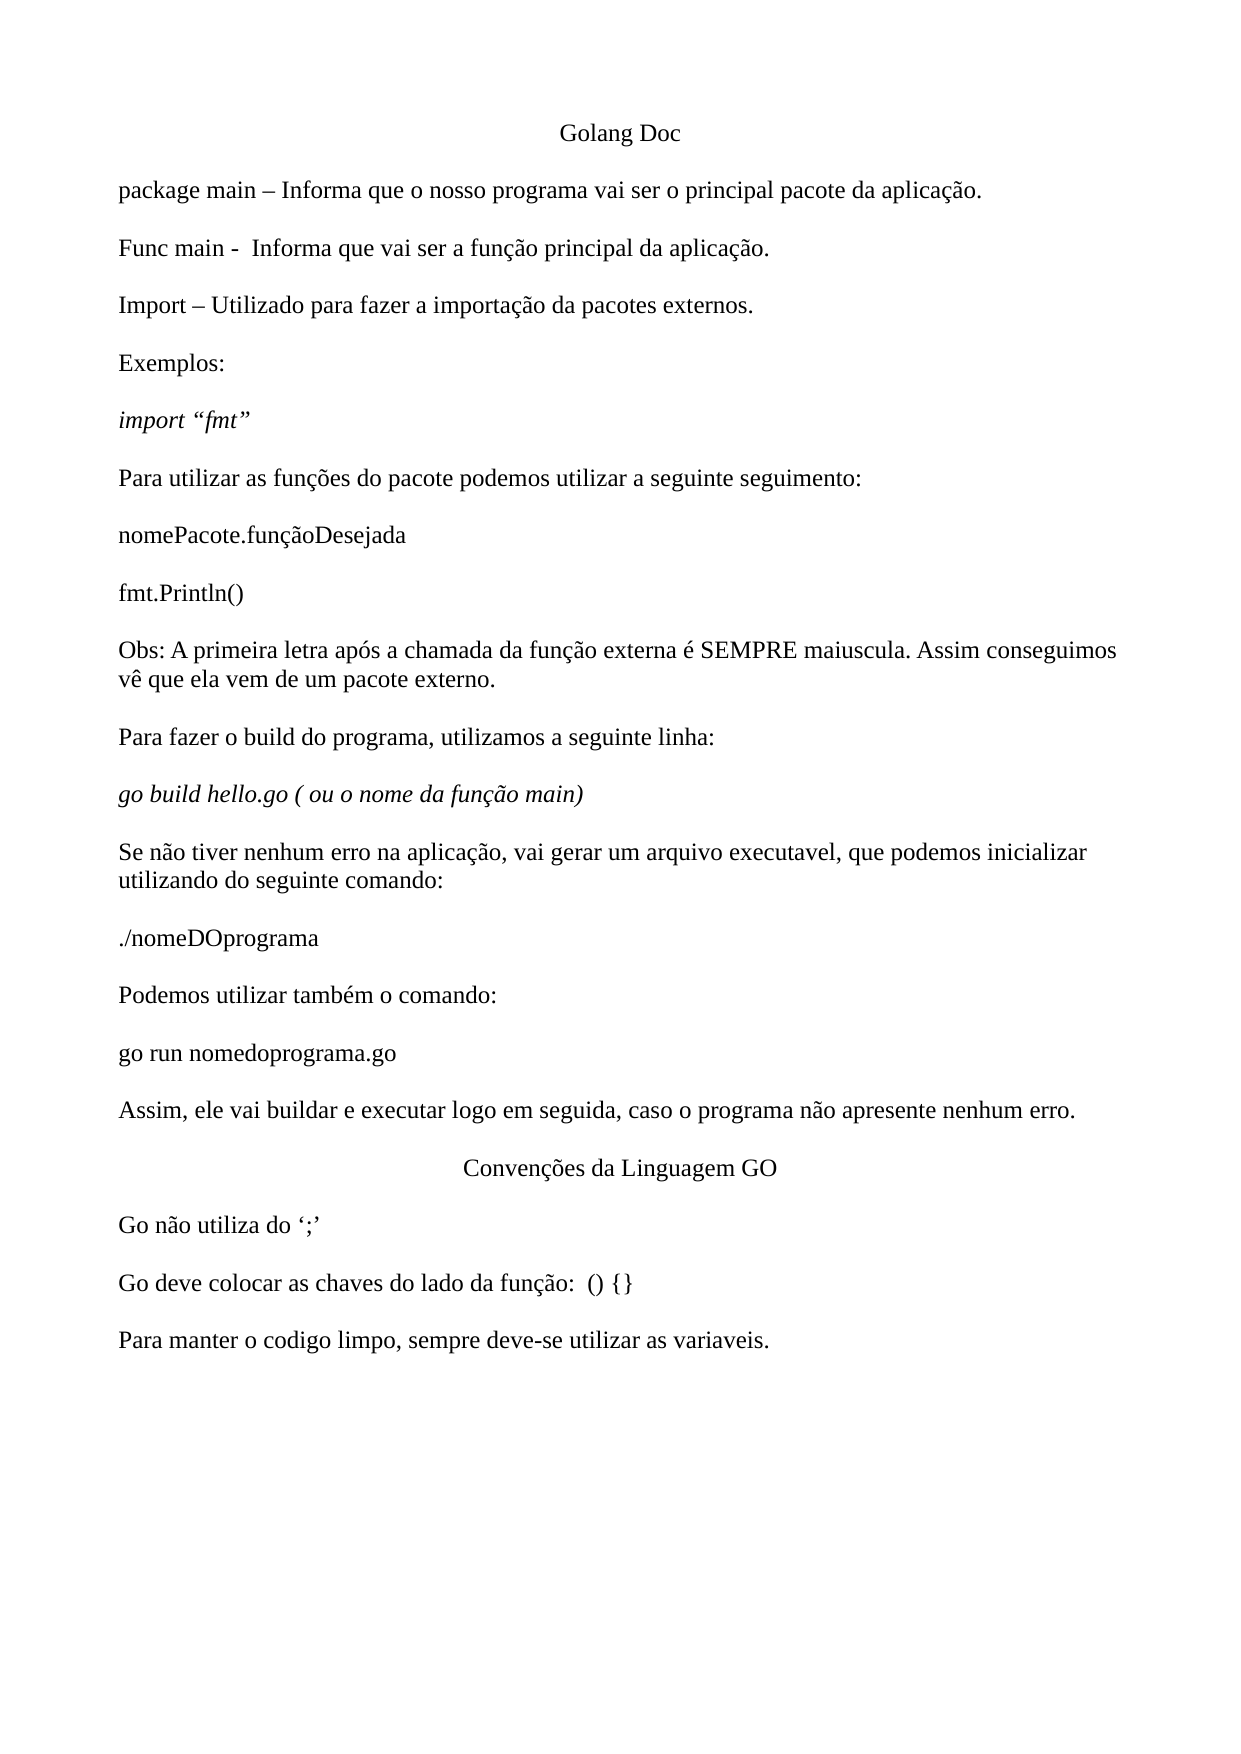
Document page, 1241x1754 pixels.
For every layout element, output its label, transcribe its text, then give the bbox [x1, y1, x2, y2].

text Se não tiver nenhum erro na aplicação, vai gerar um arquivo executavel, que podemos inicializar utilizando do seguinte comando: [118, 837, 1122, 894]
text Go não utiliza do ‘;’ [118, 1211, 1122, 1239]
text Convenções da Linguagem GO [118, 1153, 1122, 1182]
text fmt.Println() [118, 578, 1122, 607]
text package main – Informa que o nosso programa vai ser o principal pacote da aplicação. [118, 176, 1122, 204]
text Import – Utilizado para fazer a importação da pacotes externos. [118, 291, 1122, 319]
text go run nomedoprograma.go [118, 1038, 1122, 1067]
text Podemos utilizar também o comando: [118, 981, 1122, 1009]
text Go deve colocar as chaves do lado da função: () {} [118, 1268, 1122, 1297]
text Exemplos: import “fmt” [118, 348, 1122, 434]
text Para utilizar as funções do pacote podemos utilizar a seguinte seguimento: nomePacote.funçãoDesejada [118, 463, 1122, 549]
text Obs: A primeira letra após a chamada da função externa é SEMPRE maiuscula. Assim conseguimos vê que ela vem de um pacote externo. [118, 636, 1122, 693]
text Para manter o codigo limpo, sempre deve-se utilizar as variaveis. [118, 1297, 1122, 1354]
text Para fazer o build do programa, utilizamos a seguinte linha: [118, 722, 1122, 779]
text Golang Doc [118, 118, 1122, 147]
text Assim, ele vai buildar e executar logo em seguida, caso o programa não apresente nenhum erro. [118, 1096, 1122, 1124]
text go build hello.go ( ou o nome da função main) [118, 779, 1122, 808]
text Func main - Informa que vai ser a função principal da aplicação. [118, 233, 1122, 262]
text ./nomeDOprograma [118, 923, 1122, 952]
